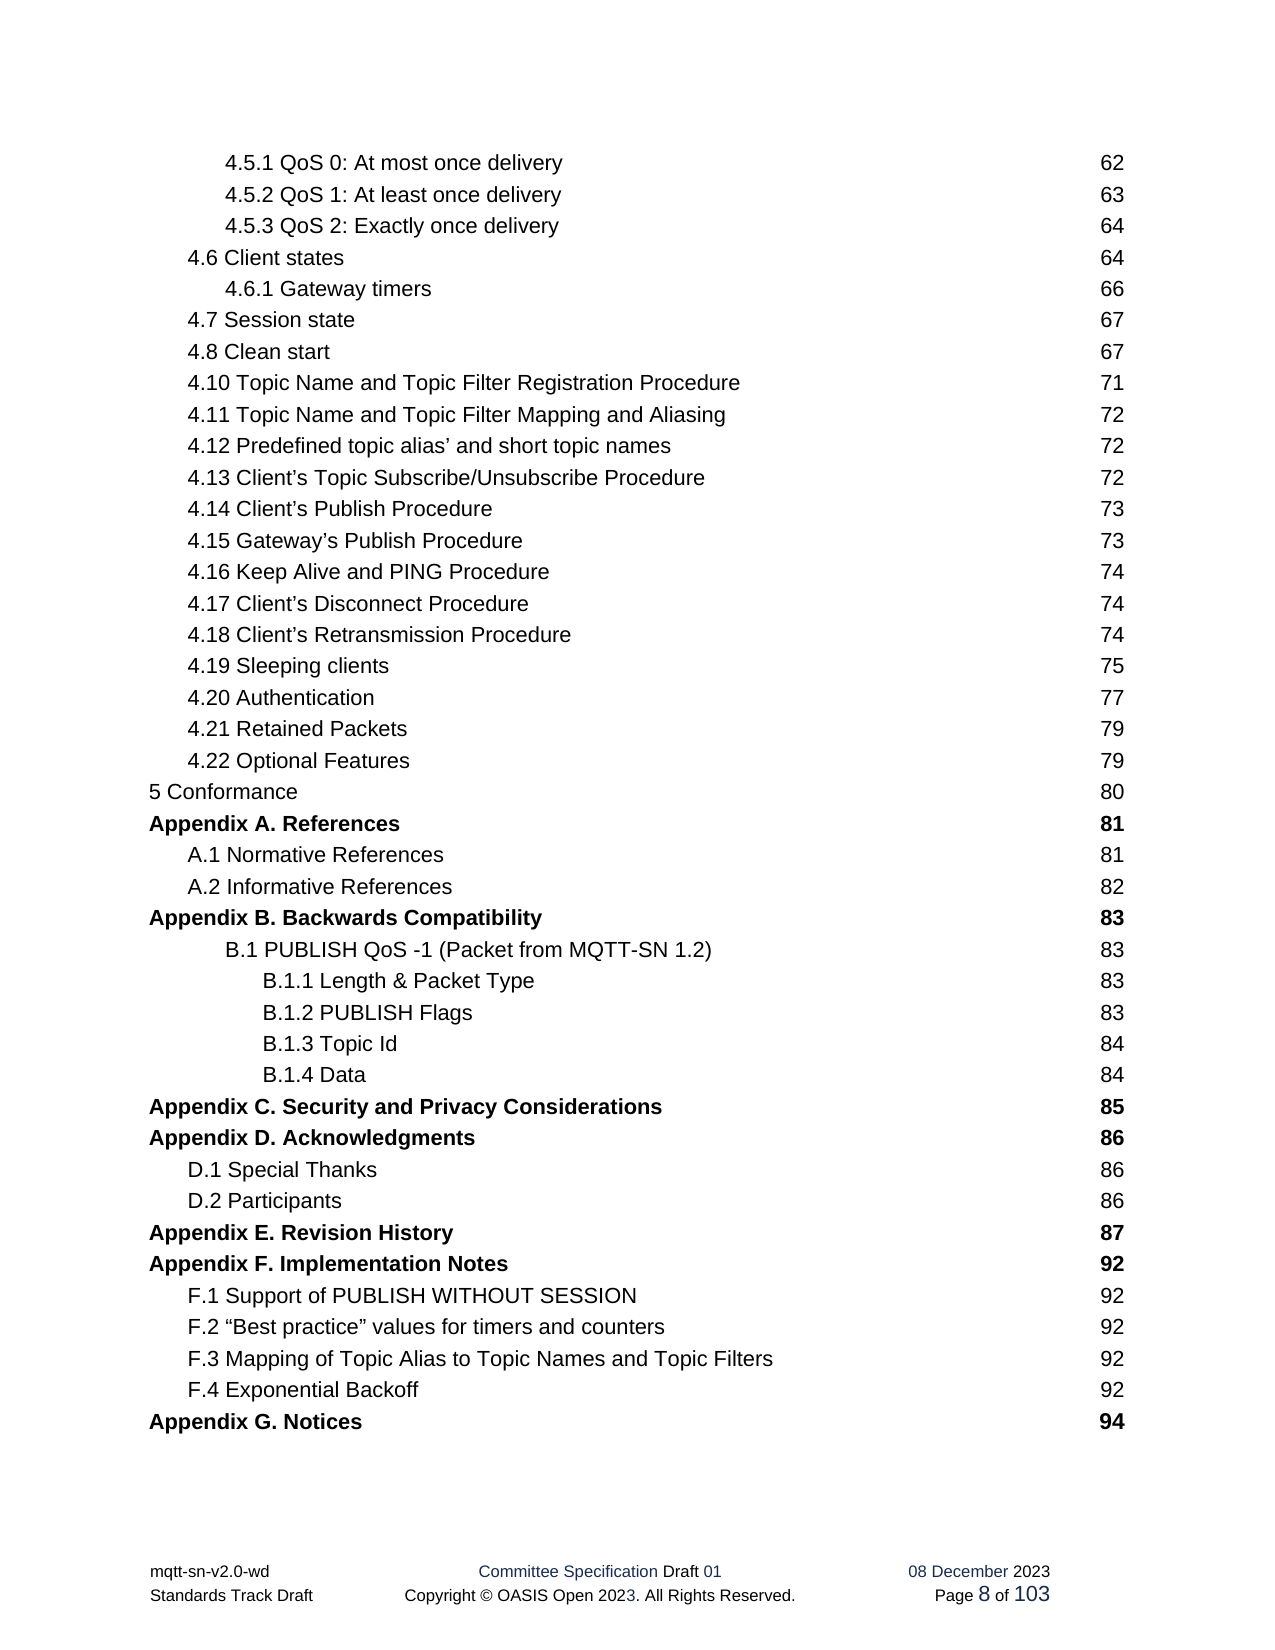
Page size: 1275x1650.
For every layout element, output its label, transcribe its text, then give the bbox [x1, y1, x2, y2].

text A.1 Normative References 81 [187, 842, 1124, 867]
text B.1.3 Topic Id 84 [262, 1031, 1124, 1056]
text Appendix B. Backwards Compatibility 83 [148, 905, 1124, 930]
text F.3 Mapping of Topic Alias to Topic Names and Topic Filters 92 [187, 1345, 1124, 1371]
text 4.8 Clean start 67 [187, 339, 1124, 364]
text Appendix E. Revision History 87 [148, 1219, 1124, 1245]
text B.1.2 PUBLISH Flags 83 [262, 999, 1124, 1024]
text 4.16 Keep Alive and PING Procedure 74 [187, 559, 1124, 584]
text Appendix D. Acknowledgments 86 [148, 1125, 1124, 1150]
text A.2 Informative References 82 [187, 873, 1124, 899]
text B.1.1 Length & Packet Type 83 [262, 968, 1124, 993]
text 4.10 Topic Name and Topic Filter Registration Procedure 71 [187, 370, 1124, 395]
text F.1 Support of PUBLISH WITHOUT SESSION 92 [187, 1282, 1124, 1308]
text 4.6.1 Gateway timers 66 [225, 276, 1124, 301]
text 4.11 Topic Name and Topic Filter Mapping and Aliasing 72 [187, 402, 1124, 427]
text 4.6 Client states 64 [187, 244, 1124, 269]
text Appendix C. Security and Privacy Considerations 85 [148, 1094, 1124, 1119]
text B.1 PUBLISH QoS -1 (Packet from MQTT-SN 1.2) 83 [225, 936, 1124, 962]
text 4.22 Optional Features 79 [187, 748, 1124, 773]
text 4.5.3 QoS 2: Exactly once delivery 64 [225, 213, 1124, 238]
text 4.19 Sleeping clients 75 [187, 653, 1124, 678]
text 4.5.2 QoS 1: At least once delivery 63 [225, 181, 1124, 207]
text Appendix F. Implementation Notes 92 [148, 1251, 1124, 1276]
text 4.15 Gateway’s Publish Procedure 73 [187, 527, 1124, 553]
text 4.13 Client’s Topic Subscribe/Unsubscribe Procedure 72 [187, 464, 1124, 490]
text B.1.4 Data 84 [262, 1062, 1124, 1087]
text Appendix G. Notices 94 [148, 1408, 1124, 1435]
text 4.20 Authentication 77 [187, 685, 1124, 710]
text 4.7 Session state 67 [187, 307, 1124, 332]
text F.4 Exponential Backoff 92 [187, 1377, 1124, 1402]
text F.2 “Best practice” values for timers and counters 92 [187, 1314, 1124, 1339]
text 4.14 Client’s Publish Procedure 73 [187, 496, 1124, 521]
text 4.18 Client’s Retransmission Procedure 74 [187, 622, 1124, 647]
text D.1 Special Thanks 86 [187, 1157, 1124, 1182]
text 4.12 Predefined topic alias’ and short topic names 72 [187, 433, 1124, 458]
text Appendix A. References 81 [148, 811, 1124, 836]
text 4.5.1 QoS 0: At most once delivery 62 [225, 150, 1124, 175]
text 4.21 Retained Packets 79 [187, 716, 1124, 741]
text 5 Conformance 80 [148, 779, 1124, 804]
text 4.17 Client’s Disconnect Procedure 74 [187, 590, 1124, 616]
text D.2 Participants 86 [187, 1188, 1124, 1213]
